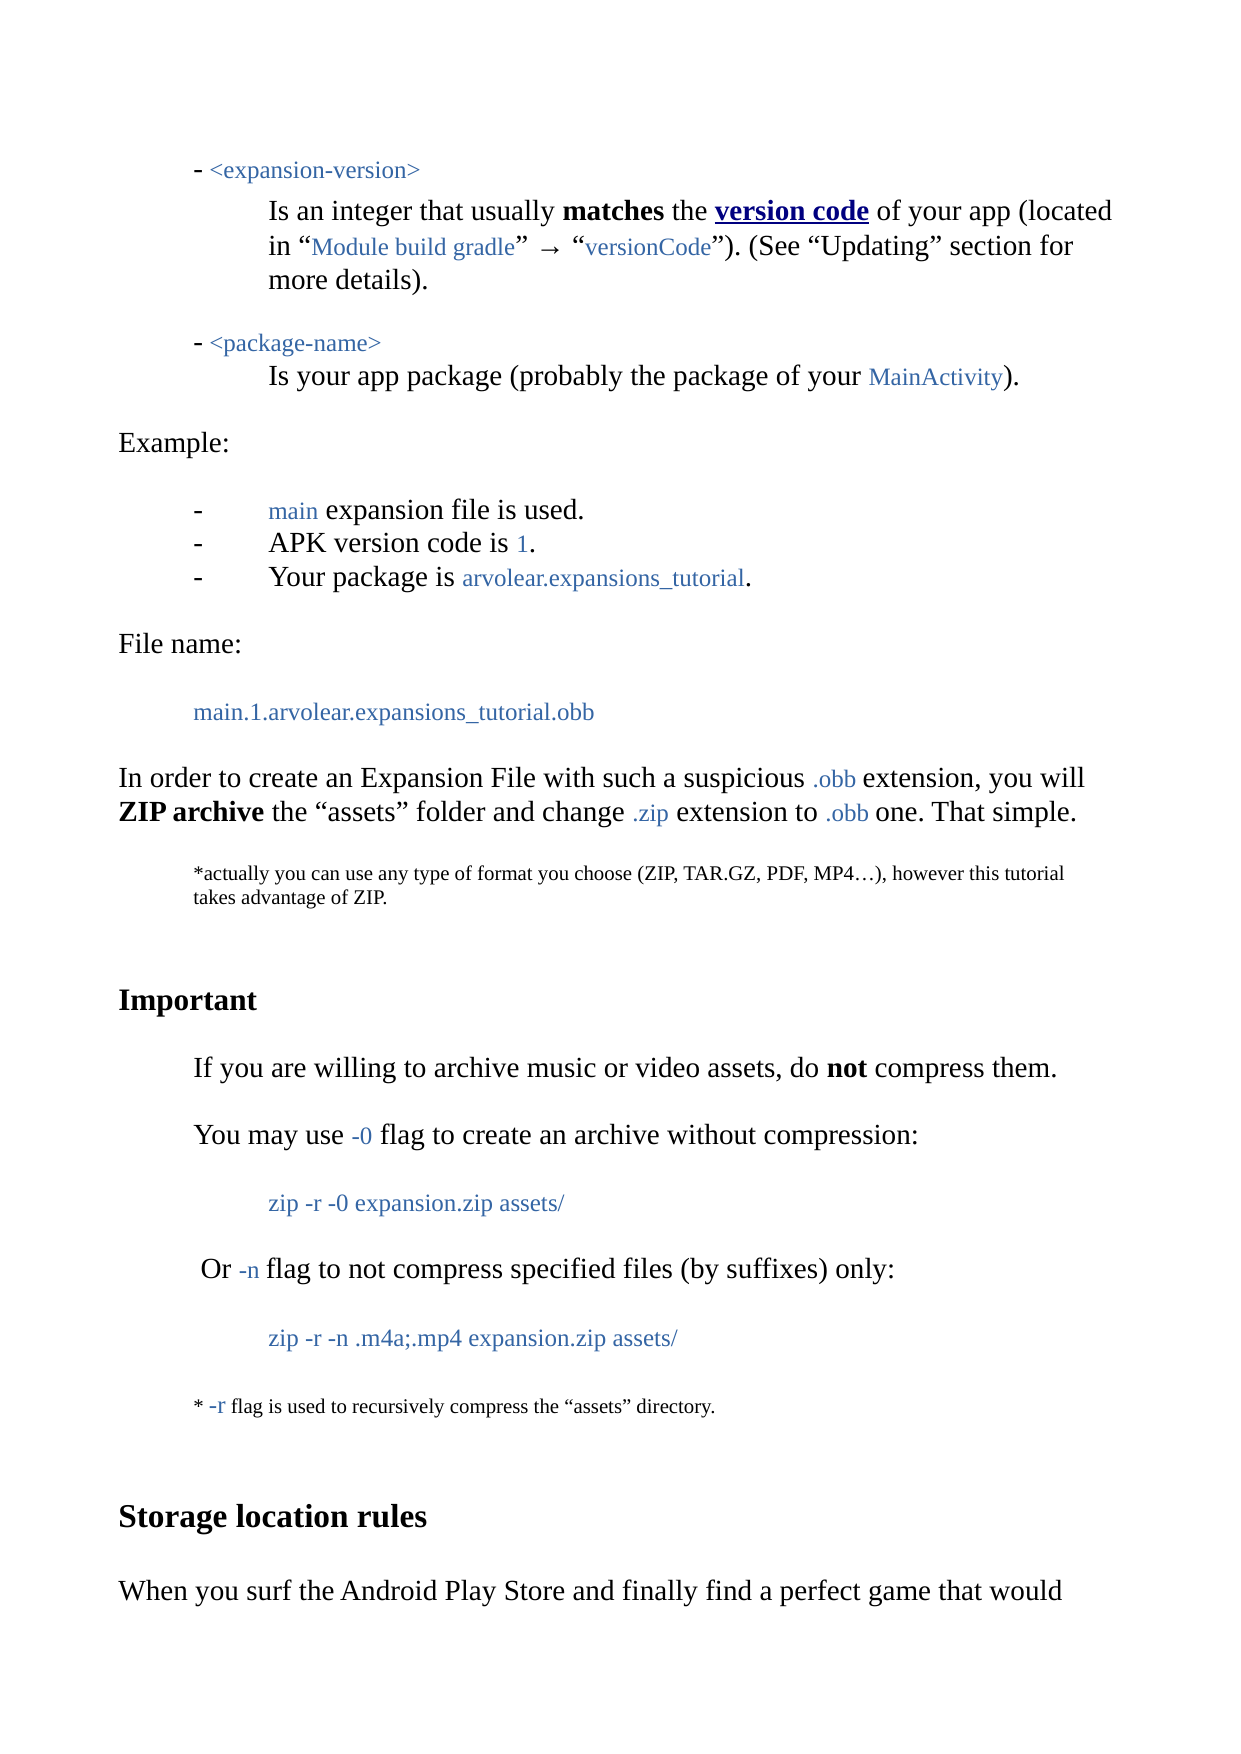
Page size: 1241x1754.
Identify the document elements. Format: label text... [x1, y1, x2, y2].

text - <package-name> [118, 324, 1122, 358]
text * -r flag is used to recursively compress the “assets” directory. [118, 1391, 1122, 1419]
text Is an integer that usually matches the version code of your app (located in “Module build gradle” → “versionCode”). (See “Updating” section for more details). [118, 185, 1122, 295]
text Is your app package (probably the package of your MainActivity). [118, 358, 1122, 391]
text Or -n flag to not compress specified files (by suffixes) only: [118, 1252, 1122, 1285]
text takes advantage of ZIP. [118, 885, 1122, 909]
text - main expansion file is used. [118, 492, 1122, 525]
text - APK version code is 1. [118, 525, 1122, 559]
text Storage location rules [118, 1496, 1122, 1534]
text *actually you can use any type of format you choose (ZIP, TAR.GZ, PDF, MP4…), however this tutorial [118, 861, 1122, 885]
text - Your package is arvolear.expansions_tutorial. [118, 559, 1122, 592]
text Important [118, 981, 1122, 1017]
text - <expansion-version> [118, 152, 1122, 185]
text When you surf the Android Play Store and finally find a perfect game that would [118, 1573, 1122, 1606]
text Example: [118, 425, 1122, 458]
text In order to create an Expansion File with such a suspicious .obb extension, you will ZIP archive the “assets” folder and change .zip extension to .obb one. That simple. [118, 760, 1122, 827]
text zip -r -n .m4a;.mp4 expansion.zip assets/ [118, 1319, 1122, 1352]
text You may use -0 flag to create an archive without compression: [118, 1117, 1122, 1151]
text If you are willing to archive music or video assets, do not compress them. [118, 1050, 1122, 1084]
text main.1.arvolear.expansions_tutorial.obb [118, 693, 1122, 727]
text zip -r -0 expansion.zip assets/ [118, 1184, 1122, 1218]
text File name: [118, 626, 1122, 659]
